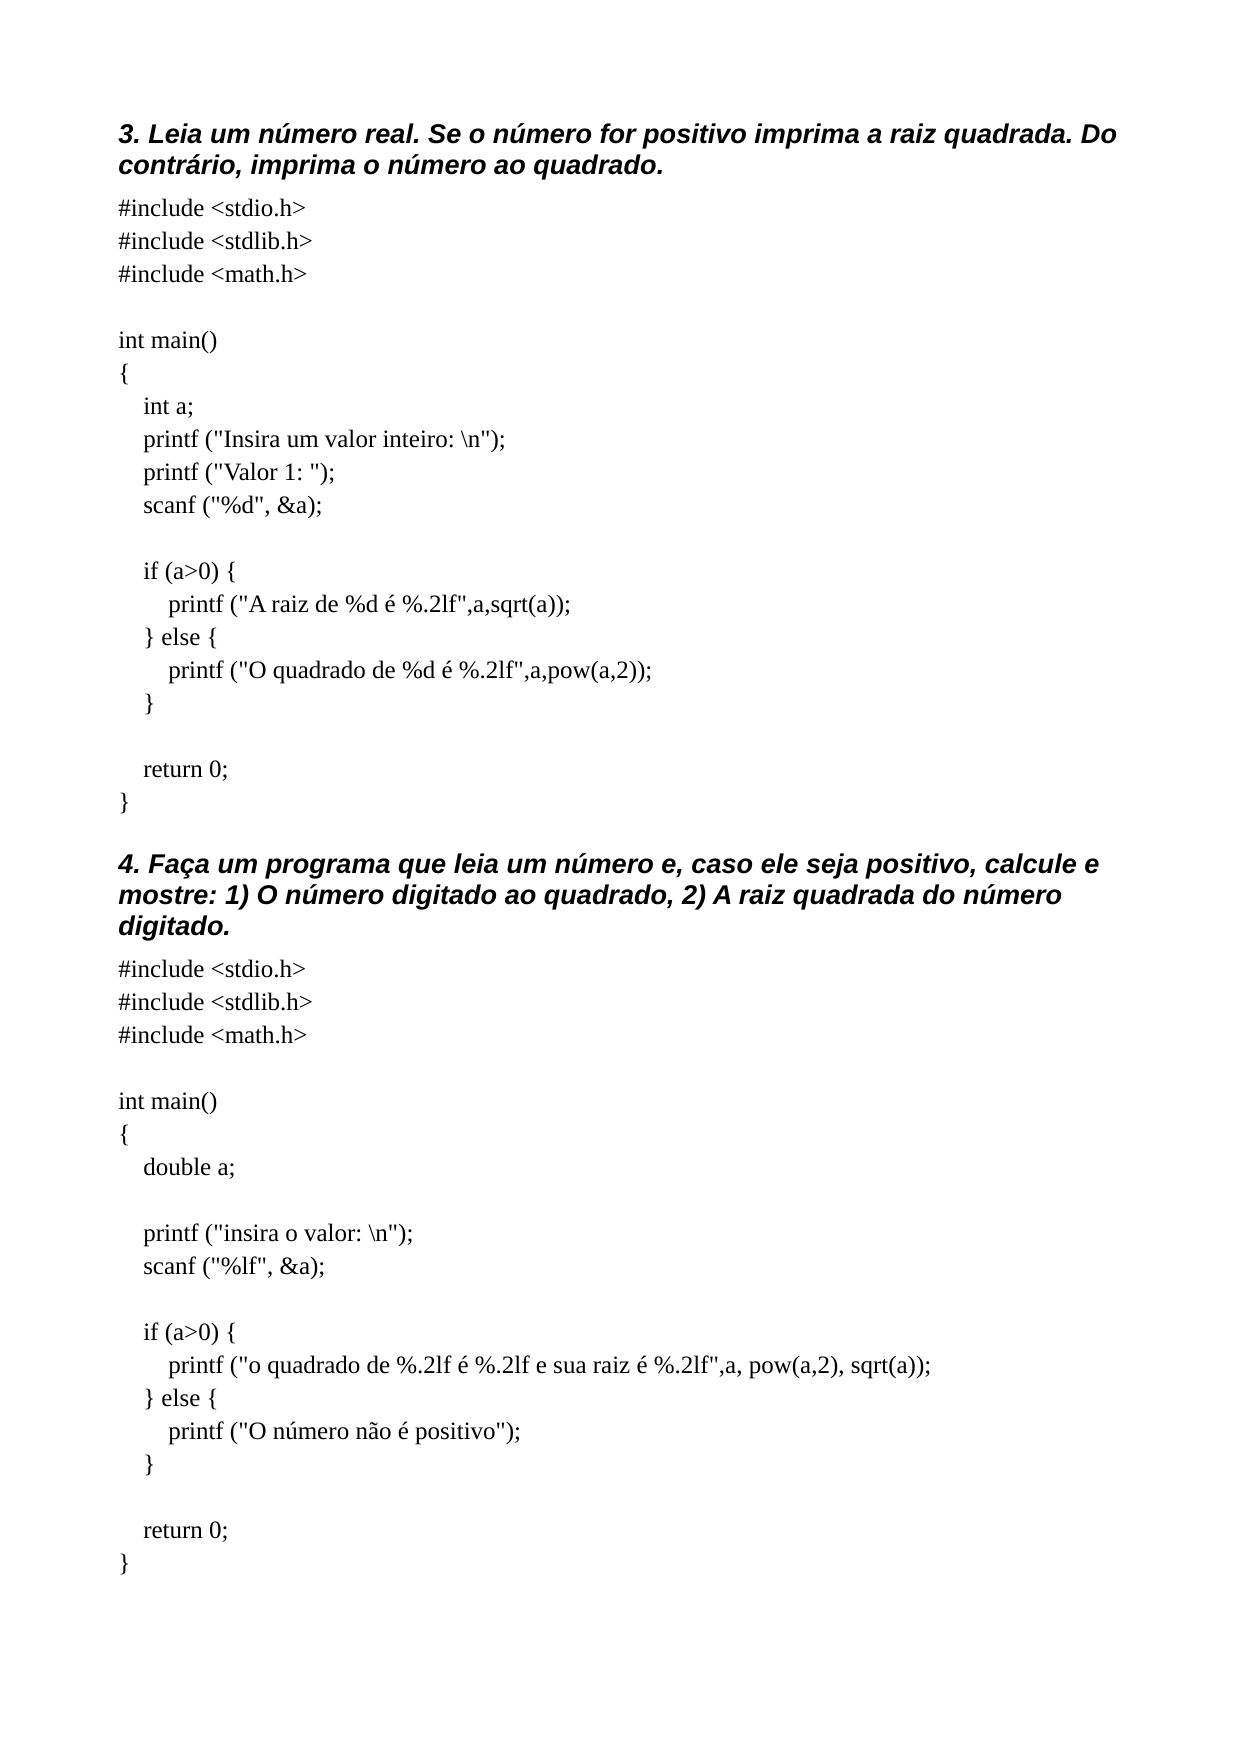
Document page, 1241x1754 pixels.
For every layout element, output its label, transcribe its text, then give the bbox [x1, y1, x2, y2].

subtitle 4. Faça um programa que leia um número e, caso ele seja positivo, calcule e mostre: 1) O número digitado ao quadrado, 2) A raiz quadrada do número digitado. [118, 848, 1122, 941]
text #include <stdio.h> #include <stdlib.h> #include <math.h> int main() { double a; printf ("insira o valor: \n"); scanf ("%lf", &a); if (a>0) { printf ("o quadrado de %.2lf é %.2lf e sua raiz é %.2lf",a, pow(a,2), sqrt(a)); } else { printf ("O número não é positivo"); } return 0; } [118, 954, 1122, 1577]
text #include <stdio.h> #include <stdlib.h> #include <math.h> int main() { int a; printf ("Insira um valor inteiro: \n"); printf ("Valor 1: "); scanf ("%d", &a); if (a>0) { printf ("A raiz de %d é %.2lf",a,sqrt(a)); } else { printf ("O quadrado de %d é %.2lf",a,pow(a,2)); } return 0; } [118, 193, 1122, 816]
subtitle 3. Leia um número real. Se o número for positivo imprima a raiz quadrada. Do contrário, imprima o número ao quadrado. [118, 118, 1122, 181]
